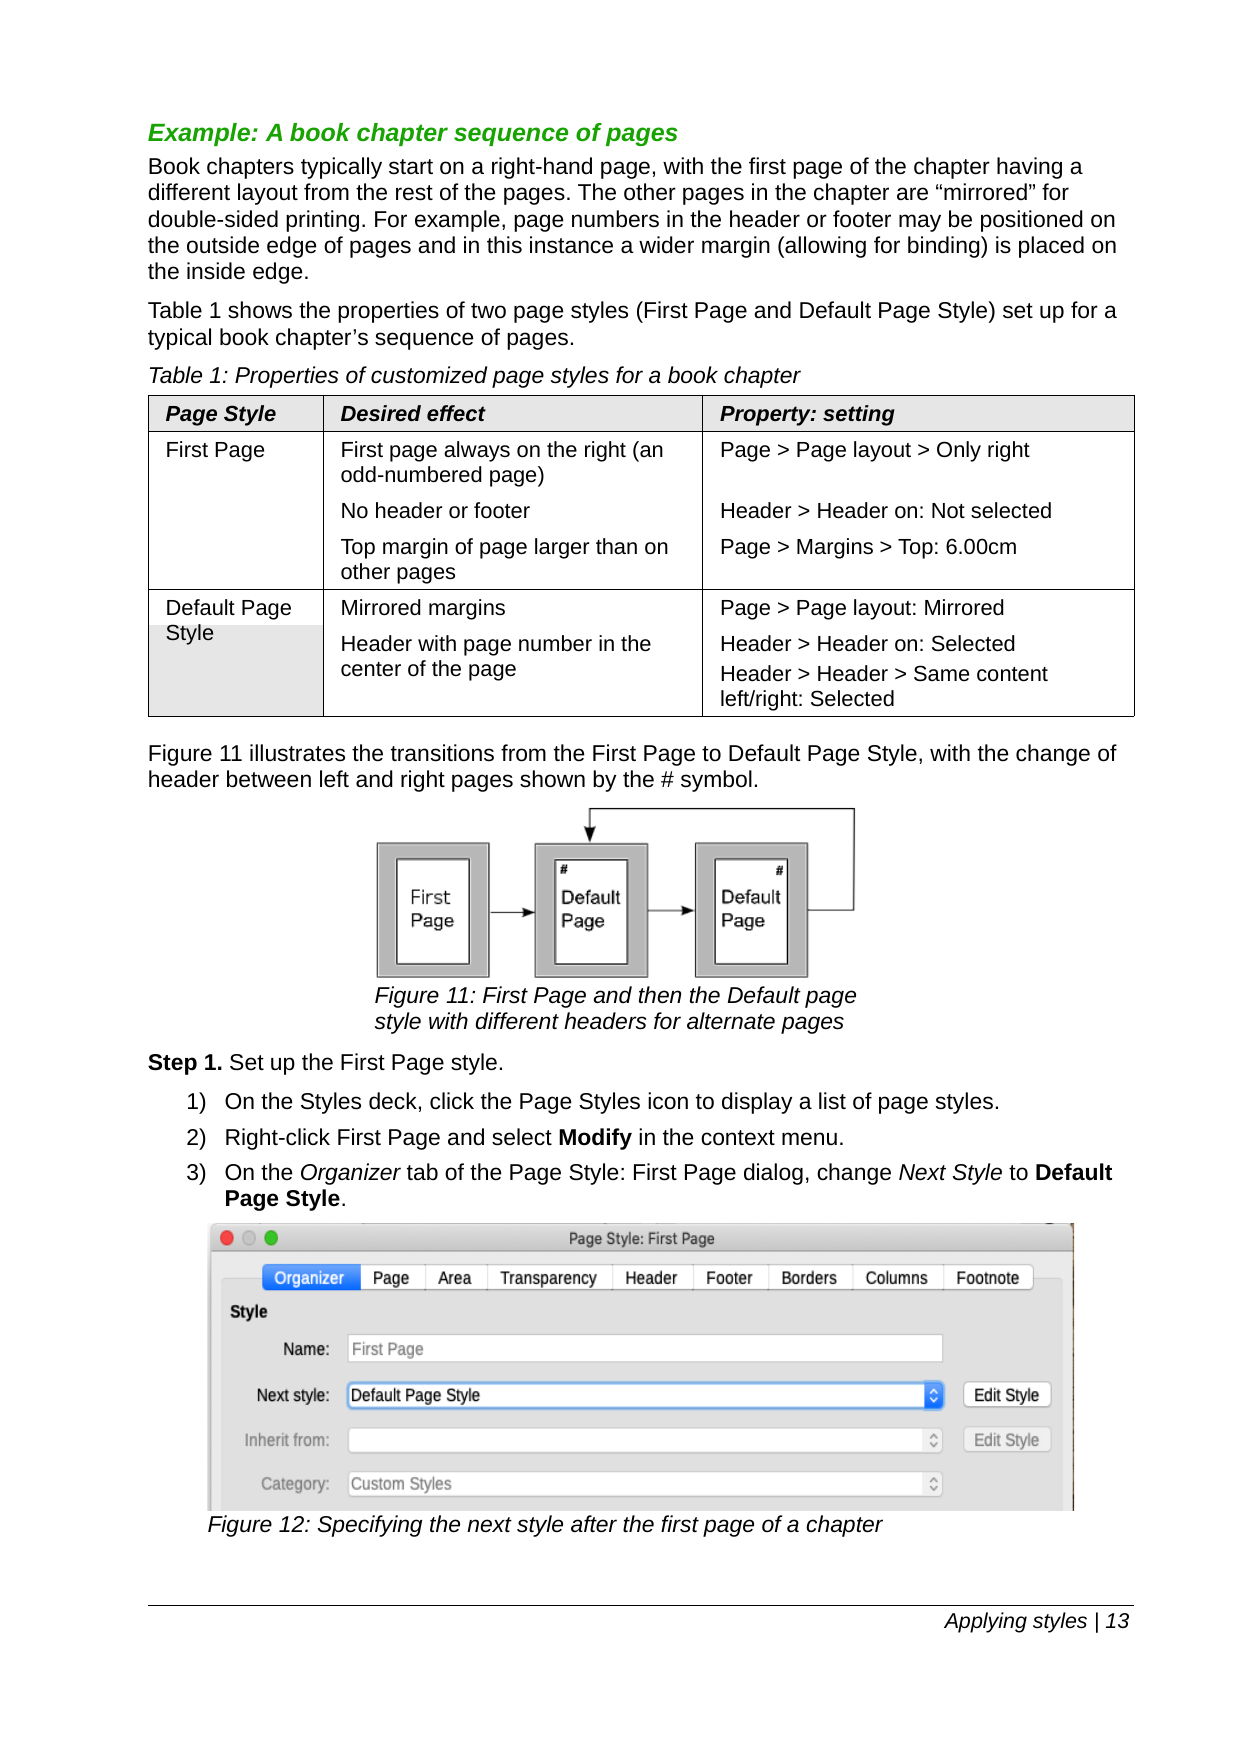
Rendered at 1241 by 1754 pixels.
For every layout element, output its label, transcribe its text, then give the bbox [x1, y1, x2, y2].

table_cell First page always on the right (an odd-numbered page) [324, 432, 702, 492]
list Right-click First Page and select Modify in the context menu. [207, 1123, 1134, 1150]
table_cell Mirrored margins [324, 590, 702, 625]
table_cell Header > Header on: Selected Header > Header > Same content left/right: Selected [703, 625, 1134, 716]
text Figure 11: First Page and then the Default page style with different headers for alternate pages [374, 982, 907, 1034]
table_header Page Style [149, 396, 323, 431]
table_cell Header > Header on: Not selected [703, 492, 1134, 528]
text Figure 12: Specifying the next style after the first page of a chapter [207, 1511, 1074, 1537]
text Step 1. Set up the First Page style. [148, 1049, 1134, 1076]
text Table 1 shows the properties of two page styles (First Page and Default Page Style) set up for a typical book chapter’s sequence of pages. [148, 297, 1134, 350]
table_cell Page > Page layout > Only right [703, 432, 1134, 492]
table_header Property: setting [703, 396, 1134, 431]
text Table 1: Properties of customized page styles for a book chapter [148, 362, 1134, 389]
table_cell Default Page Style [149, 590, 323, 625]
text Figure 11 illustrates the transitions from the First Page to Default Page Style, with the change of header between left and right pages shown by the # symbol. [148, 739, 1134, 792]
text Book chapters typically start on a right-hand page, with the first page of the chapter having a different layout from the rest of the pages. The other pages in the chapter are “mirrored” for double-sided printing. For example, page numbers in the header or footer may be positioned on the outside edge of pages and in this instance a wider margin (allowing for binding) is placed on the inside edge. [148, 153, 1134, 284]
table_cell Page > Page layout: Mirrored [703, 590, 1134, 625]
list On the Organizer tab of the Page Style: First Page dialog, change Next Style to Default Page Style. [207, 1159, 1134, 1211]
table_cell No header or footer [324, 492, 702, 528]
picture [374, 804, 858, 982]
table_cell Top margin of page larger than on other pages [324, 528, 702, 589]
table_header Desired effect [324, 396, 702, 431]
table_cell Page > Margins > Top: 6.00cm [703, 528, 1134, 589]
table_cell Header with page number in the center of the page [324, 625, 702, 716]
subtitle Example: A book chapter sequence of pages [148, 118, 1134, 147]
table_cell First Page [149, 432, 323, 492]
list On the Styles deck, click the Page Styles icon to display a list of page styles. [207, 1088, 1134, 1114]
picture [207, 1223, 1075, 1511]
